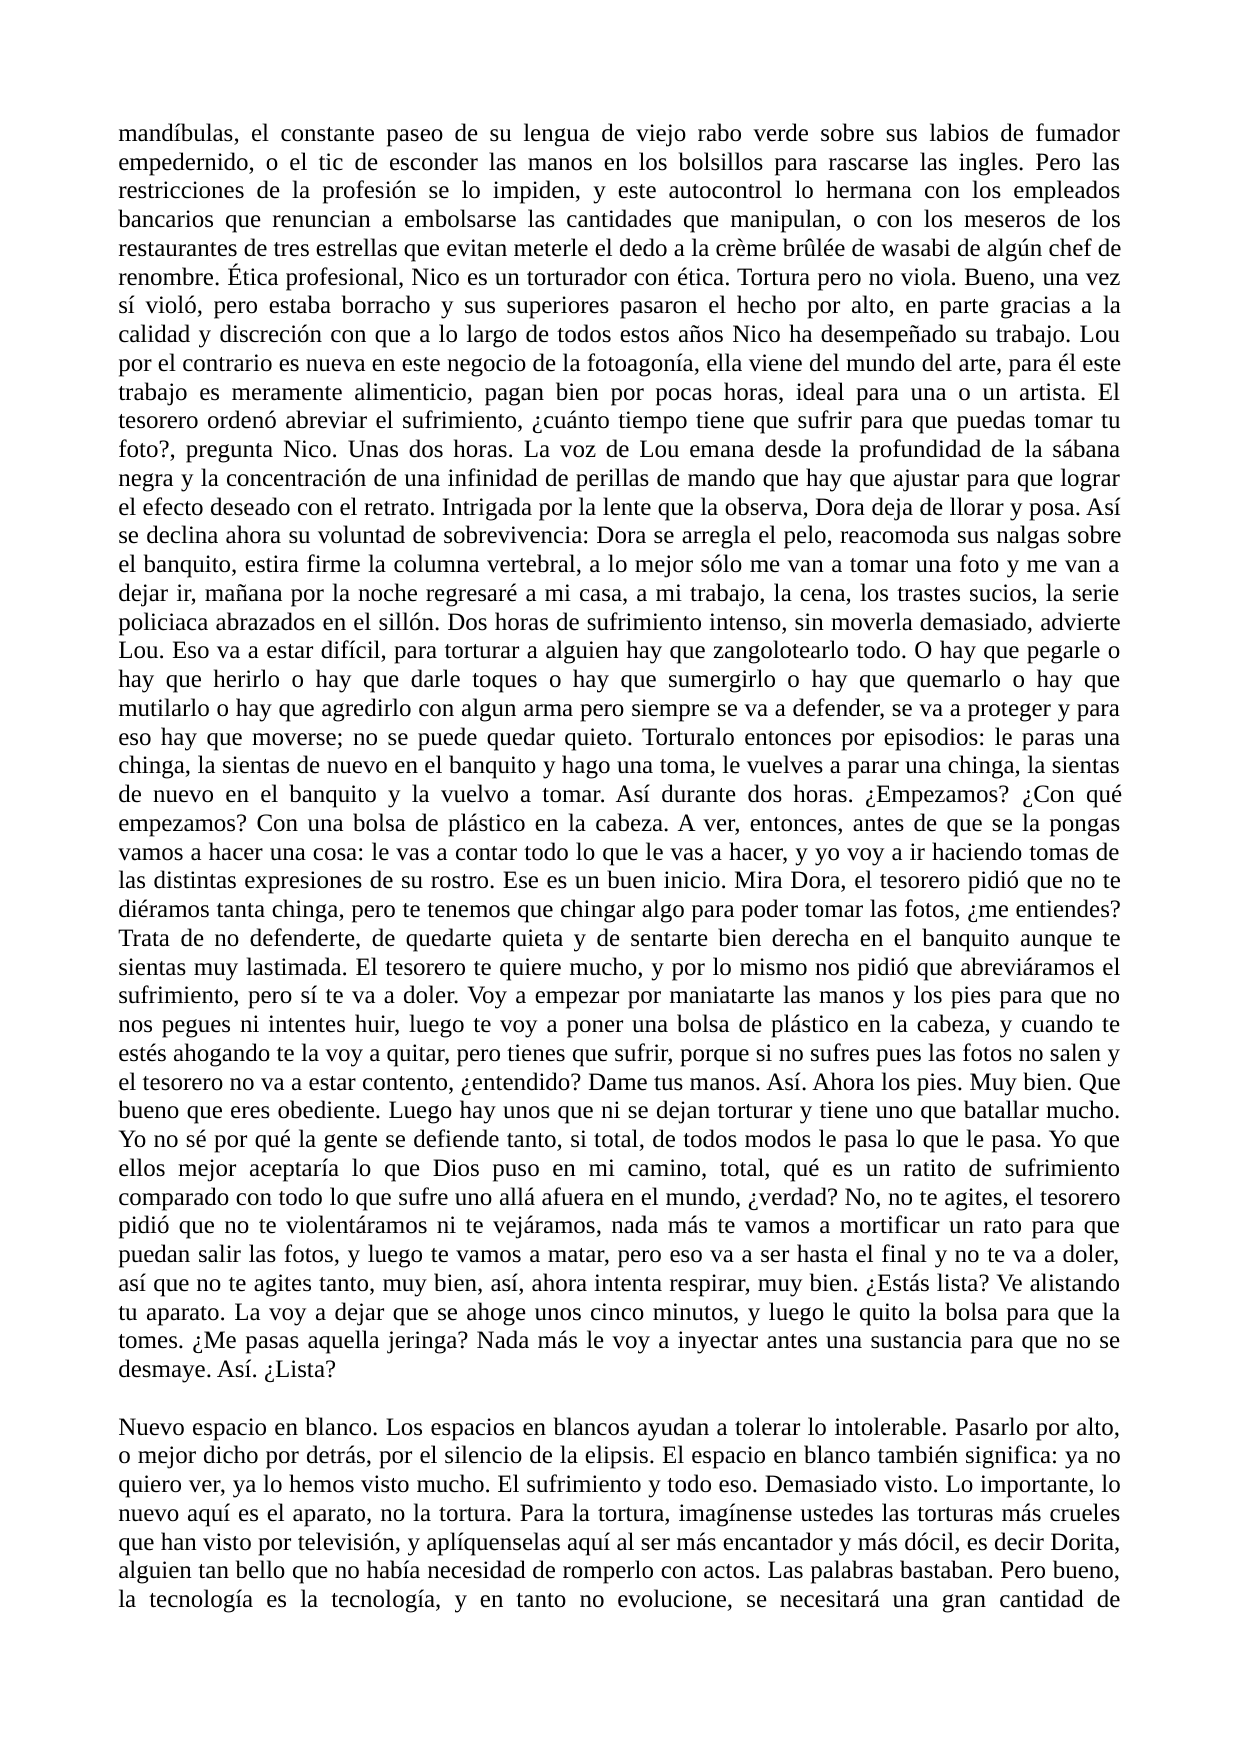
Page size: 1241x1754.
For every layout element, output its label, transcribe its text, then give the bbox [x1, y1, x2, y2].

text Nuevo espacio en blanco. Los espacios en blancos ayudan a tolerar lo intolerable. Pasarlo por alto, o mejor dicho por detrás, por el silencio de la elipsis. El espacio en blanco también significa: ya no quiero ver, ya lo hemos visto mucho. El sufrimiento y todo eso. Demasiado visto. Lo importante, lo nuevo aquí es el aparato, no la tortura. Para la tortura, imagínense ustedes las torturas más crueles que han visto por televisión, y aplíquenselas aquí al ser más encantador y más dócil, es decir Dorita, alguien tan bello que no había necesidad de romperlo con actos. Las palabras bastaban. Pero bueno, la tecnología es la tecnología, y en tanto no evolucione, se necesitará una gran cantidad de [118, 1412, 1122, 1613]
text mandíbulas, el constante paseo de su lengua de viejo rabo verde sobre sus labios de fumador empedernido, o el tic de esconder las manos en los bolsillos para rascarse las ingles. Pero las restricciones de la profesión se lo impiden, y este autocontrol lo hermana con los empleados bancarios que renuncian a embolsarse las cantidades que manipulan, o con los meseros de los restaurantes de tres estrellas que evitan meterle el dedo a la crème brûlée de wasabi de algún chef de renombre. Ética profesional, Nico es un torturador con ética. Tortura pero no viola. Bueno, una vez sí violó, pero estaba borracho y sus superiores pasaron el hecho por alto, en parte gracias a la calidad y discreción con que a lo largo de todos estos años Nico ha desempeñado su trabajo. Lou por el contrario es nueva en este negocio de la fotoagonía, ella viene del mundo del arte, para él este trabajo es meramente alimenticio, pagan bien por pocas horas, ideal para una o un artista. El tesorero ordenó abreviar el sufrimiento, ¿cuánto tiempo tiene que sufrir para que puedas tomar tu foto?, pregunta Nico. Unas dos horas. La voz de Lou emana desde la profundidad de la sábana negra y la concentración de una infinidad de perillas de mando que hay que ajustar para que lograr el efecto deseado con el retrato. Intrigada por la lente que la observa, Dora deja de llorar y posa. Así se declina ahora su voluntad de sobrevivencia: Dora se arregla el pelo, reacomoda sus nalgas sobre el banquito, estira firme la columna vertebral, a lo mejor sólo me van a tomar una foto y me van a dejar ir, mañana por la noche regresaré a mi casa, a mi trabajo, la cena, los trastes sucios, la serie policiaca abrazados en el sillón. Dos horas de sufrimiento intenso, sin moverla demasiado, advierte Lou. Eso va a estar difícil, para torturar a alguien hay que zangolotearlo todo. O hay que pegarle o hay que herirlo o hay que darle toques o hay que sumergirlo o hay que quemarlo o hay que mutilarlo o hay que agredirlo con algun arma pero siempre se va a defender, se va a proteger y para eso hay que moverse; no se puede quedar quieto. Torturalo entonces por episodios: le paras una chinga, la sientas de nuevo en el banquito y hago una toma, le vuelves a parar una chinga, la sientas de nuevo en el banquito y la vuelvo a tomar. Así durante dos horas. ¿Empezamos? ¿Con qué empezamos? Con una bolsa de plástico en la cabeza. A ver, entonces, antes de que se la pongas vamos a hacer una cosa: le vas a contar todo lo que le vas a hacer, y yo voy a ir haciendo tomas de las distintas expresiones de su rostro. Ese es un buen inicio. Mira Dora, el tesorero pidió que no te diéramos tanta chinga, pero te tenemos que chingar algo para poder tomar las fotos, ¿me entiendes? Trata de no defenderte, de quedarte quieta y de sentarte bien derecha en el banquito aunque te sientas muy lastimada. El tesorero te quiere mucho, y por lo mismo nos pidió que abreviáramos el sufrimiento, pero sí te va a doler. Voy a empezar por maniatarte las manos y los pies para que no nos pegues ni intentes huir, luego te voy a poner una bolsa de plástico en la cabeza, y cuando te estés ahogando te la voy a quitar, pero tienes que sufrir, porque si no sufres pues las fotos no salen y el tesorero no va a estar contento, ¿entendido? Dame tus manos. Así. Ahora los pies. Muy bien. Que bueno que eres obediente. Luego hay unos que ni se dejan torturar y tiene uno que batallar mucho. Yo no sé por qué la gente se defiende tanto, si total, de todos modos le pasa lo que le pasa. Yo que ellos mejor aceptaría lo que Dios puso en mi camino, total, qué es un ratito de sufrimiento comparado con todo lo que sufre uno allá afuera en el mundo, ¿verdad? No, no te agites, el tesorero pidió que no te violentáramos ni te vejáramos, nada más te vamos a mortificar un rato para que puedan salir las fotos, y luego te vamos a matar, pero eso va a ser hasta el final y no te va a doler, así que no te agites tanto, muy bien, así, ahora intenta respirar, muy bien. ¿Estás lista? Ve alistando tu aparato. La voy a dejar que se ahoge unos cinco minutos, y luego le quito la bolsa para que la tomes. ¿Me pasas aquella jeringa? Nada más le voy a inyectar antes una sustancia para que no se desmaye. Así. ¿Lista? [118, 118, 1122, 1383]
